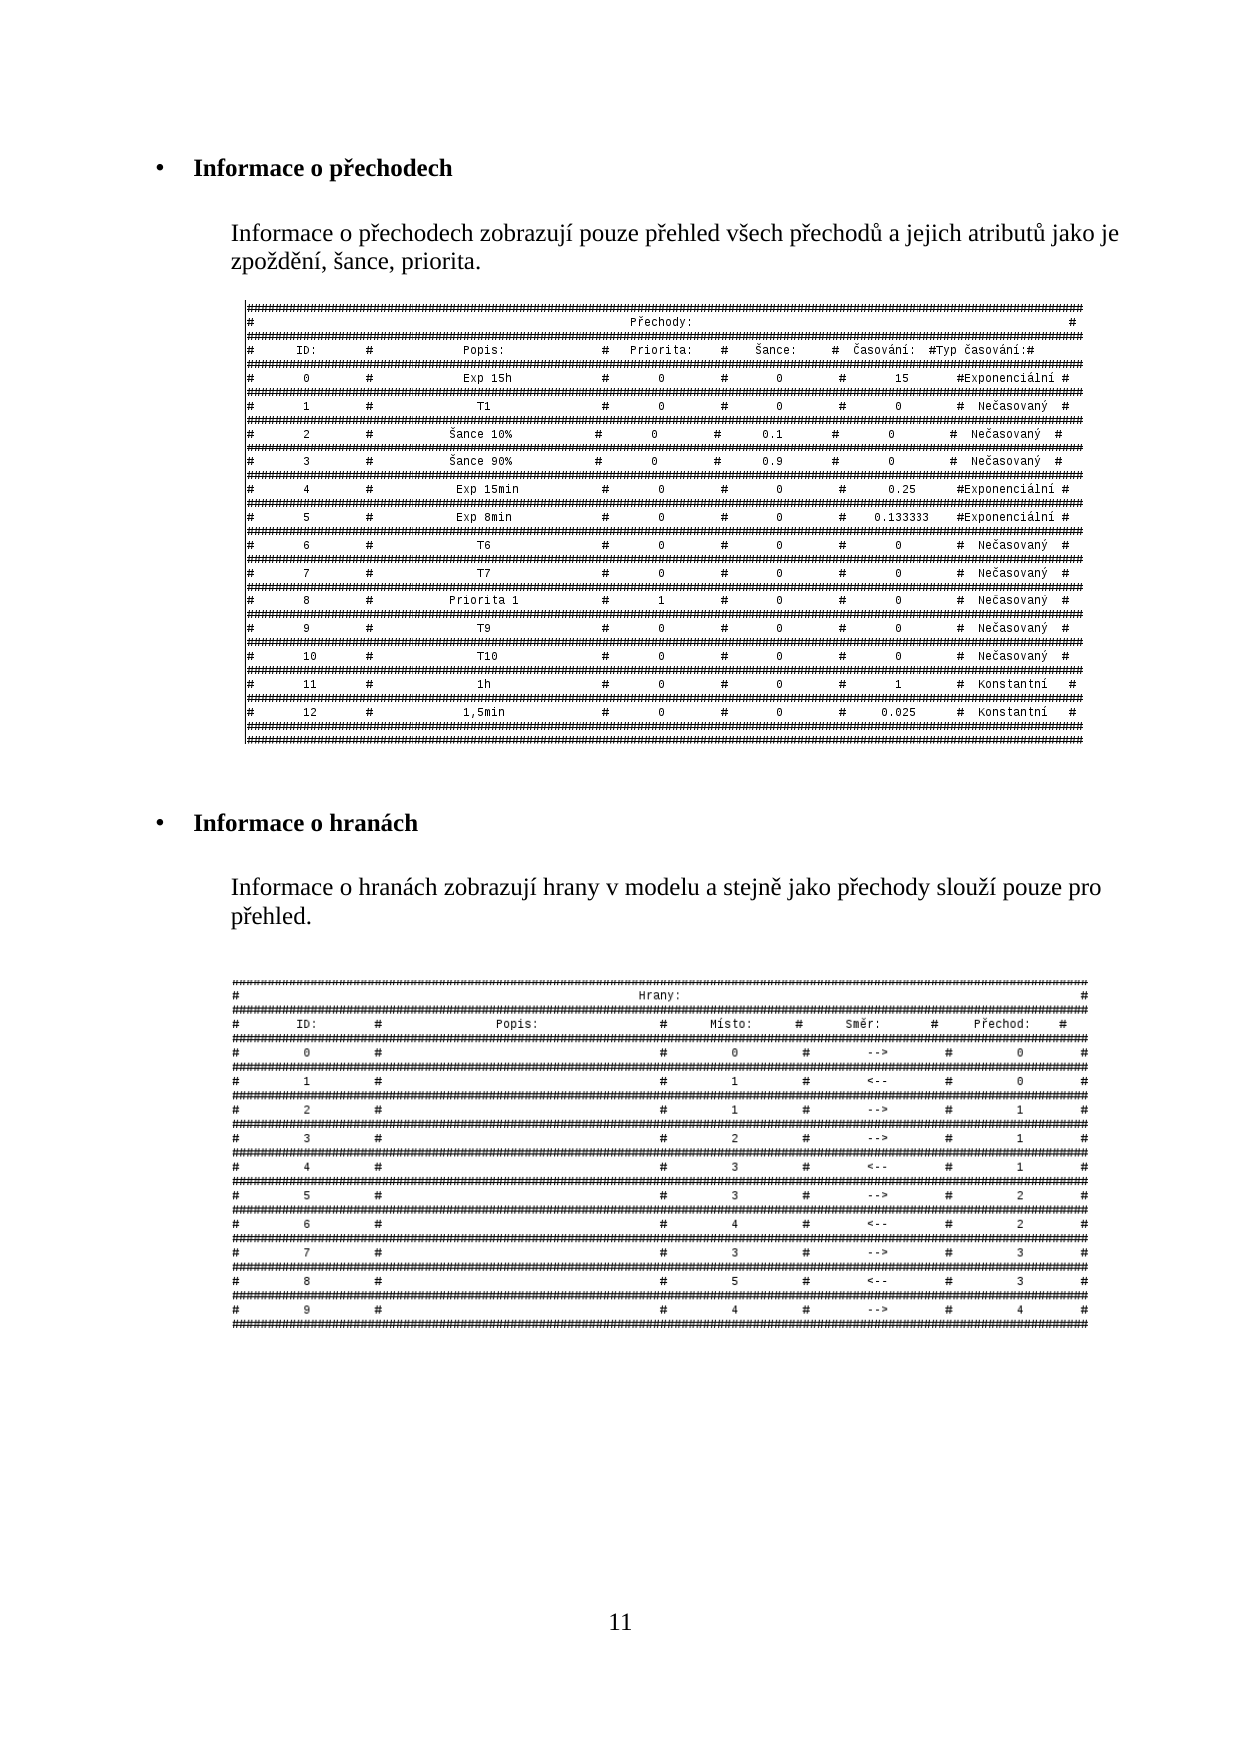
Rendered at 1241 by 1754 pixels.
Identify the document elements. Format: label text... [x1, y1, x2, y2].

picture [232, 980, 1089, 1332]
list Informace o přechodech zobrazují pouze přehled všech přechodů a jejich atributů jako je zpoždění, šance, priorita. [193, 218, 1122, 275]
list Informace o hranách zobrazují hrany v modelu a stejně jako přechody slouží pouze pro přehled. [193, 872, 1122, 929]
list Informace o hranách [156, 808, 1122, 837]
picture [244, 300, 1086, 744]
list Informace o přechodech [156, 153, 1122, 182]
